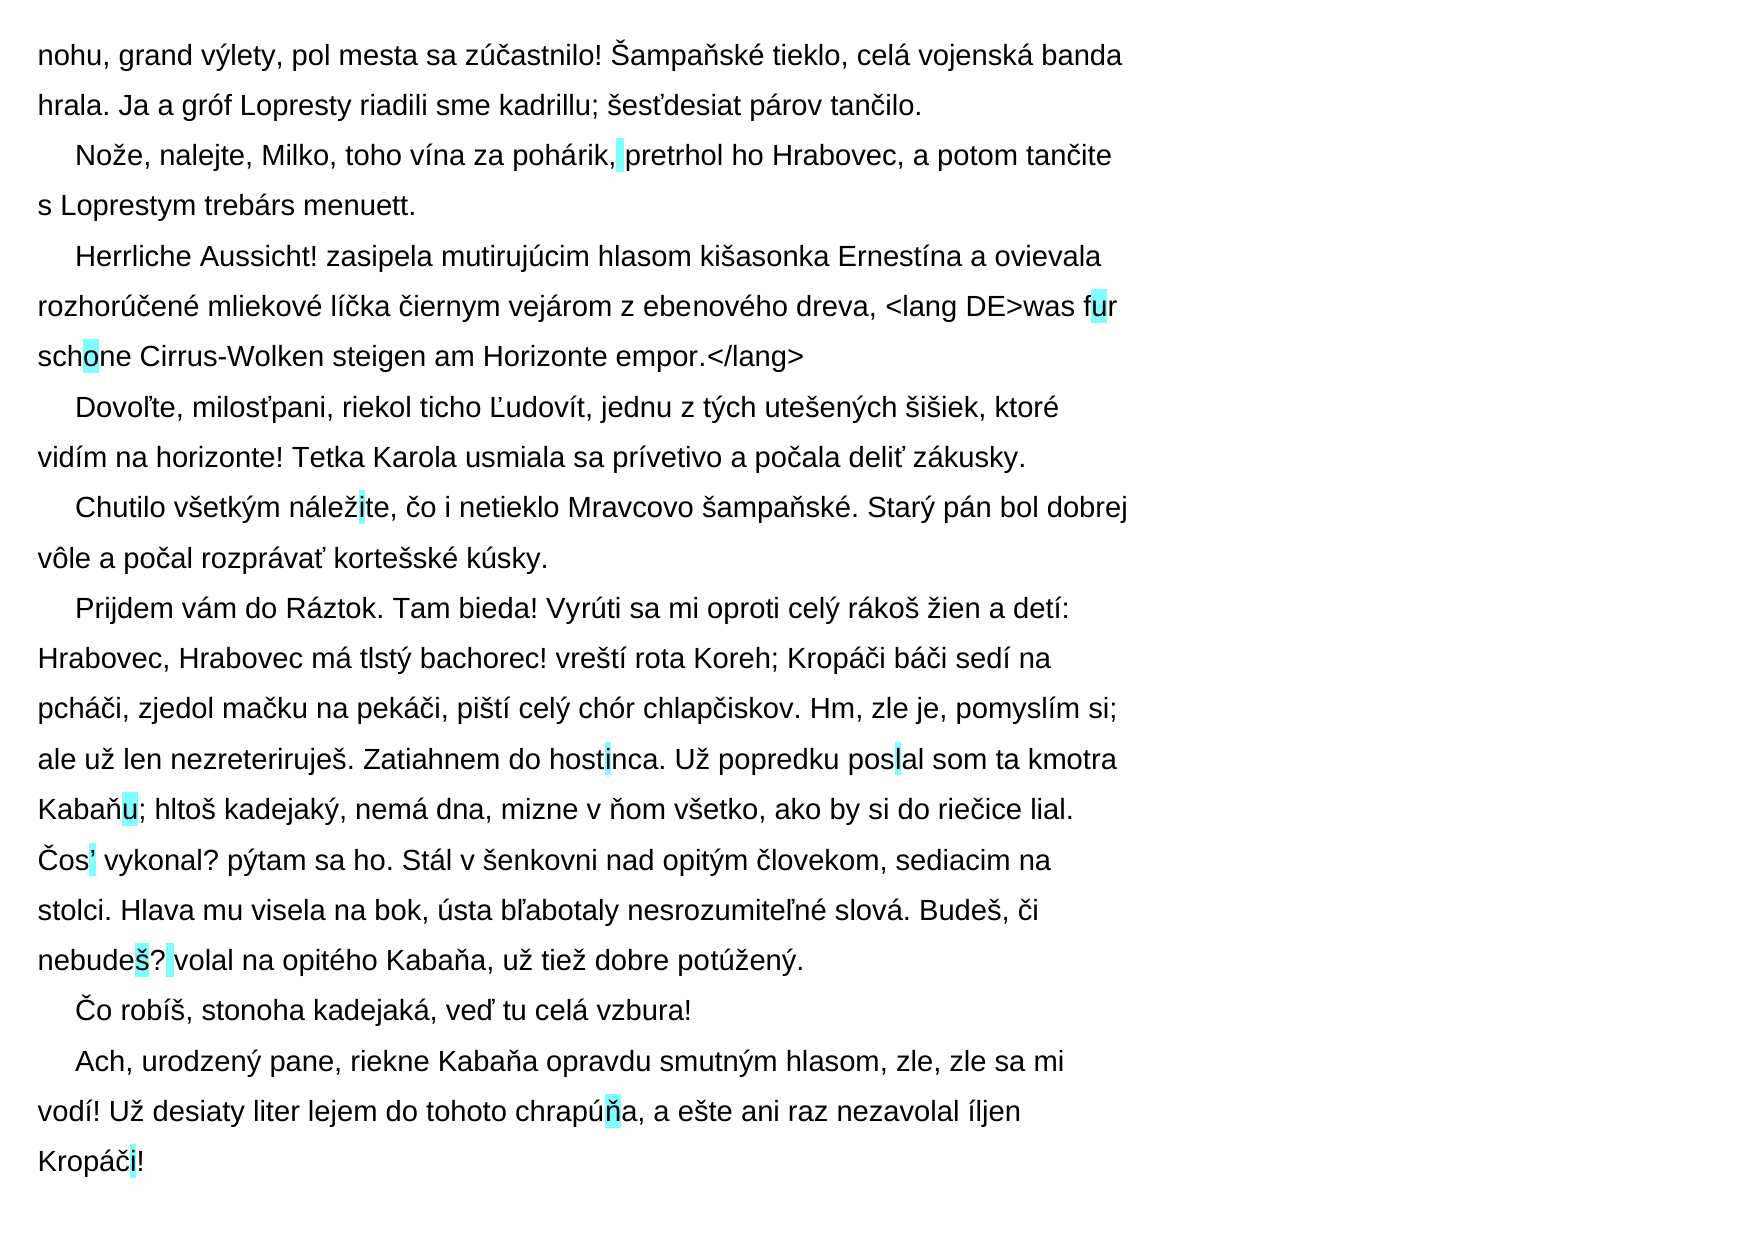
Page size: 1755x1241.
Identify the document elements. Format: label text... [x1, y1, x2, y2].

text nohu, grand výlety, pol mesta sa zúčastnilo! Šampaňské tieklo, celá vojenská banda hrala. Ja a gróf Lopresty riadili sme kadrillu; šesťdesiat párov tančilo. [37, 37, 1130, 121]
text Čo robíš, stonoha kadejaká, veď tu celá vzbura! [37, 993, 1130, 1027]
text Ach, urodzený pane, riekne Kabaňa opravdu smutným hlasom, zle, zle sa mi vodí! Už desiaty liter lejem do tohoto chrapúňa, a ešte ani raz nezavolal íljen Kropáči! [37, 1044, 1130, 1178]
text Dovoľte, milosťpani, riekol ticho Ľudovít, jednu z tých utešených šišiek, ktoré vidím na horizonte! Tetka Karola usmiala sa prívetivo a počala deliť zákusky. [37, 390, 1130, 473]
text Prijdem vám do Ráztok. Tam bieda! Vy­rúti sa mi oproti celý rákoš žien a detí: Hrabovec, Hrabovec má tlstý bachorec! vreští rota Koreh; Kropáči báči sedí na pcháči, zjedol mačku na pekáči, piští celý chór chlapčiskov. Hm, zle je, pomyslím si; ale už len nezreteriruješ. Zatiahnem do hostinca. Už popredku poslal som ta kmotra Kabaňu; hltoš kadejaký, nemá dna, mizne v ňom všetko, ako by si do riečice lial. Čos’ vykonal? pýtam sa ho. Stál v šenkovni nad opitým človekom, sediacim na stolci. Hlava mu visela na bok, ústa bľabotaly nesrozumiteľné slová. Budeš, či nebudeš? volal na opitého Kabaňa, už tiež dobre po­túžený. [37, 591, 1130, 977]
text Chutilo všetkým náležite, čo i netieklo Mravcovo šampaňské. Starý pán bol dobrej vôle a počal rozprávať kortešské kúsky. [37, 490, 1130, 574]
text Herrliche Aussicht! zasipela mutirujúcim hlasom kišasonka Ernestína a ovievala rozhorúčené mliekové líčka čiernym vejárom z ebe­nového dreva, <lang DE>was fur schone Cirrus-Wolken steigen am Horizonte empor.</lang> [37, 239, 1130, 373]
text Nože, nalejte, Milko, toho vína za pohá­rik, pretrhol ho Hrabovec, a potom tančite s Loprestym trebárs menuett. [37, 138, 1130, 222]
